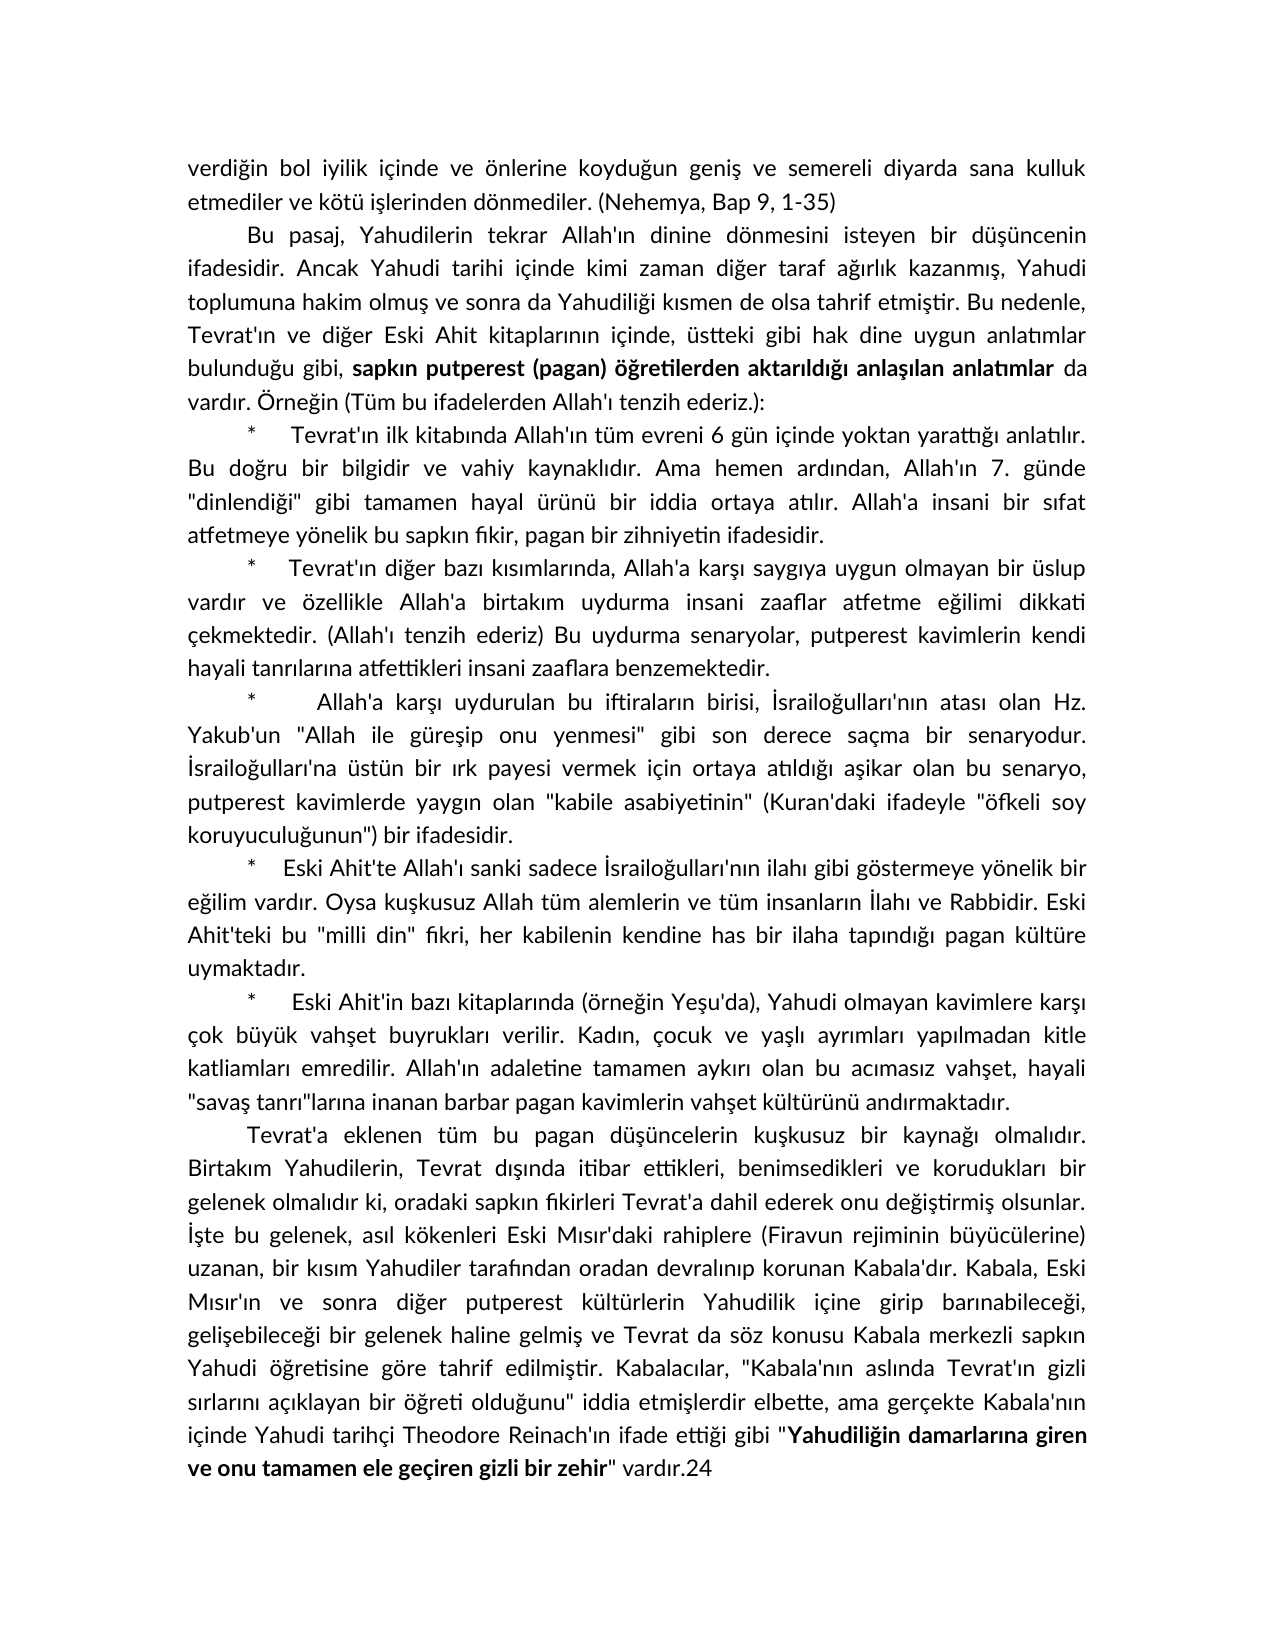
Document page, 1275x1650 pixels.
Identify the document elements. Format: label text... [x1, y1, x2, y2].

text * Eski Ahit'te Allah'ı sanki sadece İsrailoğulları'nın ilahı gibi göstermeye yönelik bir eğilim vardır. Oysa kuşkusuz Allah tüm alemlerin ve tüm insanların İlahı ve Rabbidir. Eski Ahit'teki bu "milli din" fikri, her kabilenin kendine has bir ilaha tapındığı pagan kültüre uymaktadır. [187, 850, 1087, 983]
text * Eski Ahit'in bazı kitaplarında (örneğin Yeşu'da), Yahudi olmayan kavimlere karşı çok büyük vahşet buyrukları verilir. Kadın, çocuk ve yaşlı ayrımları yapılmadan kitle katliamları emredilir. Allah'ın adaletine tamamen aykırı olan bu acımasız vahşet, hayali "savaş tanrı"larına inanan barbar pagan kavimlerin vahşet kültürünü andırmaktadır. [187, 983, 1087, 1117]
text Tevrat'a eklenen tüm bu pagan düşüncelerin kuşkusuz bir kaynağı olmalıdır. Birtakım Yahudilerin, Tevrat dışında itibar ettikleri, benimsedikleri ve korudukları bir gelenek olmalıdır ki, oradaki sapkın fikirleri Tevrat'a dahil ederek onu değiştirmiş olsunlar. İşte bu gelenek, asıl kökenleri Eski Mısır'daki rahiplere (Firavun rejiminin büyücülerine) uzanan, bir kısım Yahudiler tarafından oradan devralınıp korunan Kabala'dır. Kabala, Eski Mısır'ın ve sonra diğer putperest kültürlerin Yahudilik içine girip barınabileceği, gelişebileceği bir gelenek haline gelmiş ve Tevrat da söz konusu Kabala merkezli sapkın Yahudi öğretisine göre tahrif edilmiştir. Kabalacılar, "Kabala'nın aslında Tevrat'ın gizli sırlarını açıklayan bir öğreti olduğunu" iddia etmişlerdir elbette, ama gerçekte Kabala'nın içinde Yahudi tarihçi Theodore Reinach'ın ifade ettiği gibi "Yahudiliğin damarlarına giren ve onu tamamen ele geçiren gizli bir zehir" vardır.24 [187, 1117, 1087, 1483]
text verdiğin bol iyilik içinde ve önlerine koyduğun geniş ve semereli diyarda sana kulluk etmediler ve kötü işlerinden dönmediler. (Nehemya, Bap 9, 1-35) [187, 150, 1087, 217]
text * Tevrat'ın ilk kitabında Allah'ın tüm evreni 6 gün içinde yoktan yarattığı anlatılır. Bu doğru bir bilgidir ve vahiy kaynaklıdır. Ama hemen ardından, Allah'ın 7. günde "dinlendiği" gibi tamamen hayal ürünü bir iddia ortaya atılır. Allah'a insani bir sıfat atfetmeye yönelik bu sapkın fikir, pagan bir zihniyetin ifadesidir. [187, 417, 1087, 550]
text Bu pasaj, Yahudilerin tekrar Allah'ın dinine dönmesini isteyen bir düşüncenin ifadesidir. Ancak Yahudi tarihi içinde kimi zaman diğer taraf ağırlık kazanmış, Yahudi toplumuna hakim olmuş ve sonra da Yahudiliği kısmen de olsa tahrif etmiştir. Bu nedenle, Tevrat'ın ve diğer Eski Ahit kitaplarının içinde, üstteki gibi hak dine uygun anlatımlar bulunduğu gibi, sapkın putperest (pagan) öğretilerden aktarıldığı anlaşılan anlatımlar da vardır. Örneğin (Tüm bu ifadelerden Allah'ı tenzih ederiz.): [187, 217, 1087, 417]
text * Allah'a karşı uydurulan bu iftiraların birisi, İsrailoğulları'nın atası olan Hz. Yakub'un "Allah ile güreşip onu yenmesi" gibi son derece saçma bir senaryodur. İsrailoğulları'na üstün bir ırk payesi vermek için ortaya atıldığı aşikar olan bu senaryo, putperest kavimlerde yaygın olan "kabile asabiyetinin" (Kuran'daki ifadeyle "öfkeli soy koruyuculuğunun") bir ifadesidir. [187, 683, 1087, 850]
text * Tevrat'ın diğer bazı kısımlarında, Allah'a karşı saygıya uygun olmayan bir üslup vardır ve özellikle Allah'a birtakım uydurma insani zaaflar atfetme eğilimi dikkati çekmektedir. (Allah'ı tenzih ederiz) Bu uydurma senaryolar, putperest kavimlerin kendi hayali tanrılarına atfettikleri insani zaaflara benzemektedir. [187, 550, 1087, 683]
